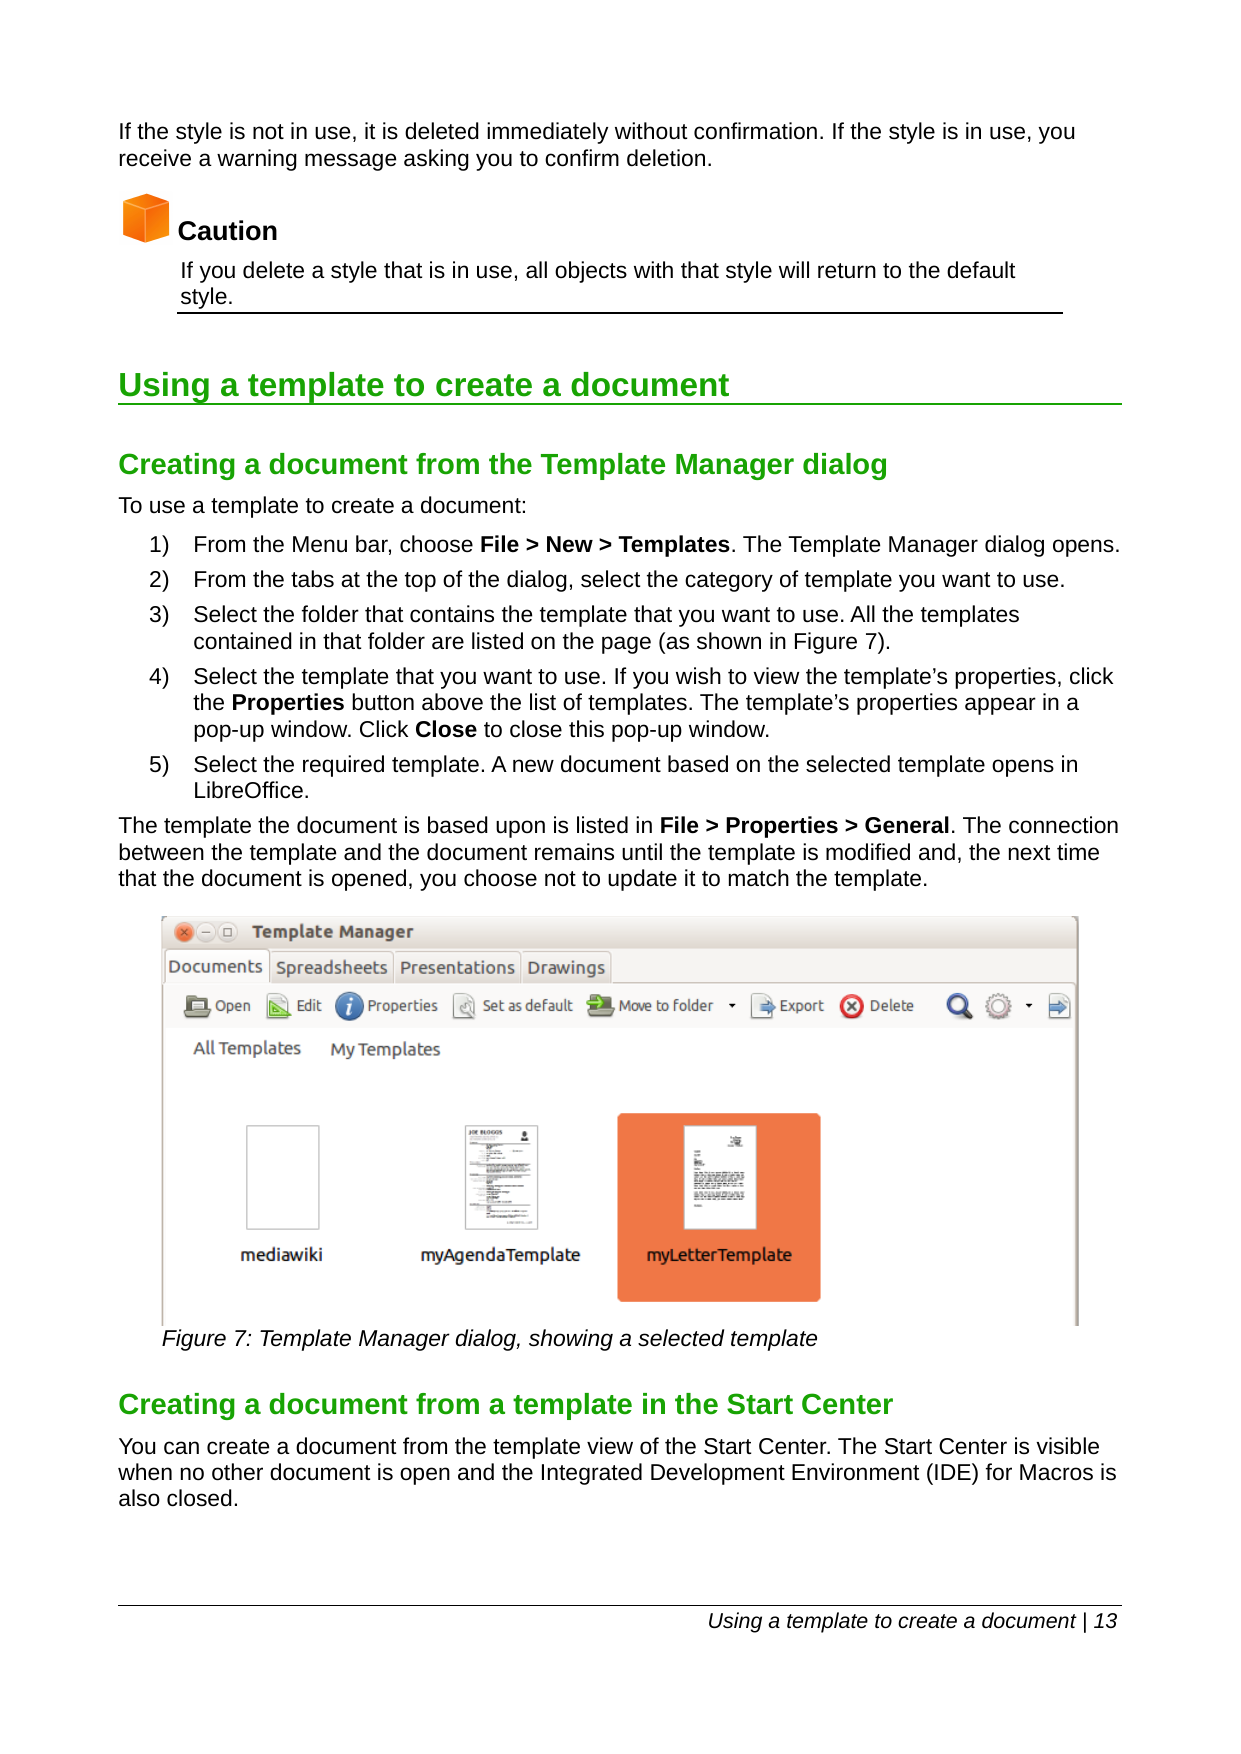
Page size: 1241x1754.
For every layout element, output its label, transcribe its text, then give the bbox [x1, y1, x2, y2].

text To use a template to create a document: [118, 492, 1122, 518]
subtitle Using a template to create a document [118, 365, 1122, 403]
list Select the required template. A new document based on the selected template opens in LibreOffice. [169, 751, 1122, 803]
text If the style is not in use, it is deleted immediately without confirmation. If the style is in use, you receive a warning message asking you to confirm deletion. [118, 118, 1122, 171]
subtitle Creating a document from the Template Manager dialog [118, 447, 1122, 480]
text Figure 7: Template Manager dialog, showing a selected template [162, 1326, 1079, 1352]
list Select the folder that contains the template that you want to use. All the templates contained in that folder are listed on the page (as shown in Figure 7). [169, 601, 1122, 654]
text You can create a document from the template view of the Start Center. The Start Center is visible when no other document is open and the Integrated Development Environment (IDE) for Macros is also closed. [118, 1433, 1122, 1512]
text The template the document is based upon is listed in File > Properties > General. The connection between the template and the document remains until the template is modified and, the next time that the document is opened, you choose not to update it to match the template. [118, 812, 1122, 891]
list Select the template that you want to use. If you wish to view the template’s properties, click the Properties button above the list of templates. The template’s properties appear in a pop-up window. Click Close to close this pop-up window. [169, 663, 1122, 742]
subtitle Caution [118, 191, 1122, 246]
picture [161, 916, 1079, 1326]
subtitle Creating a document from a template in the Start Center [118, 1387, 1122, 1421]
list From the Menu bar, choose File > New > Templates. The Template Manager dialog opens. [169, 531, 1122, 557]
picture [119, 191, 173, 245]
list From the tabs at the top of the dialog, select the category of template you want to use. [169, 566, 1122, 592]
text If you delete a style that is in use, all objects with that style will return to the default style. [177, 253, 1063, 312]
